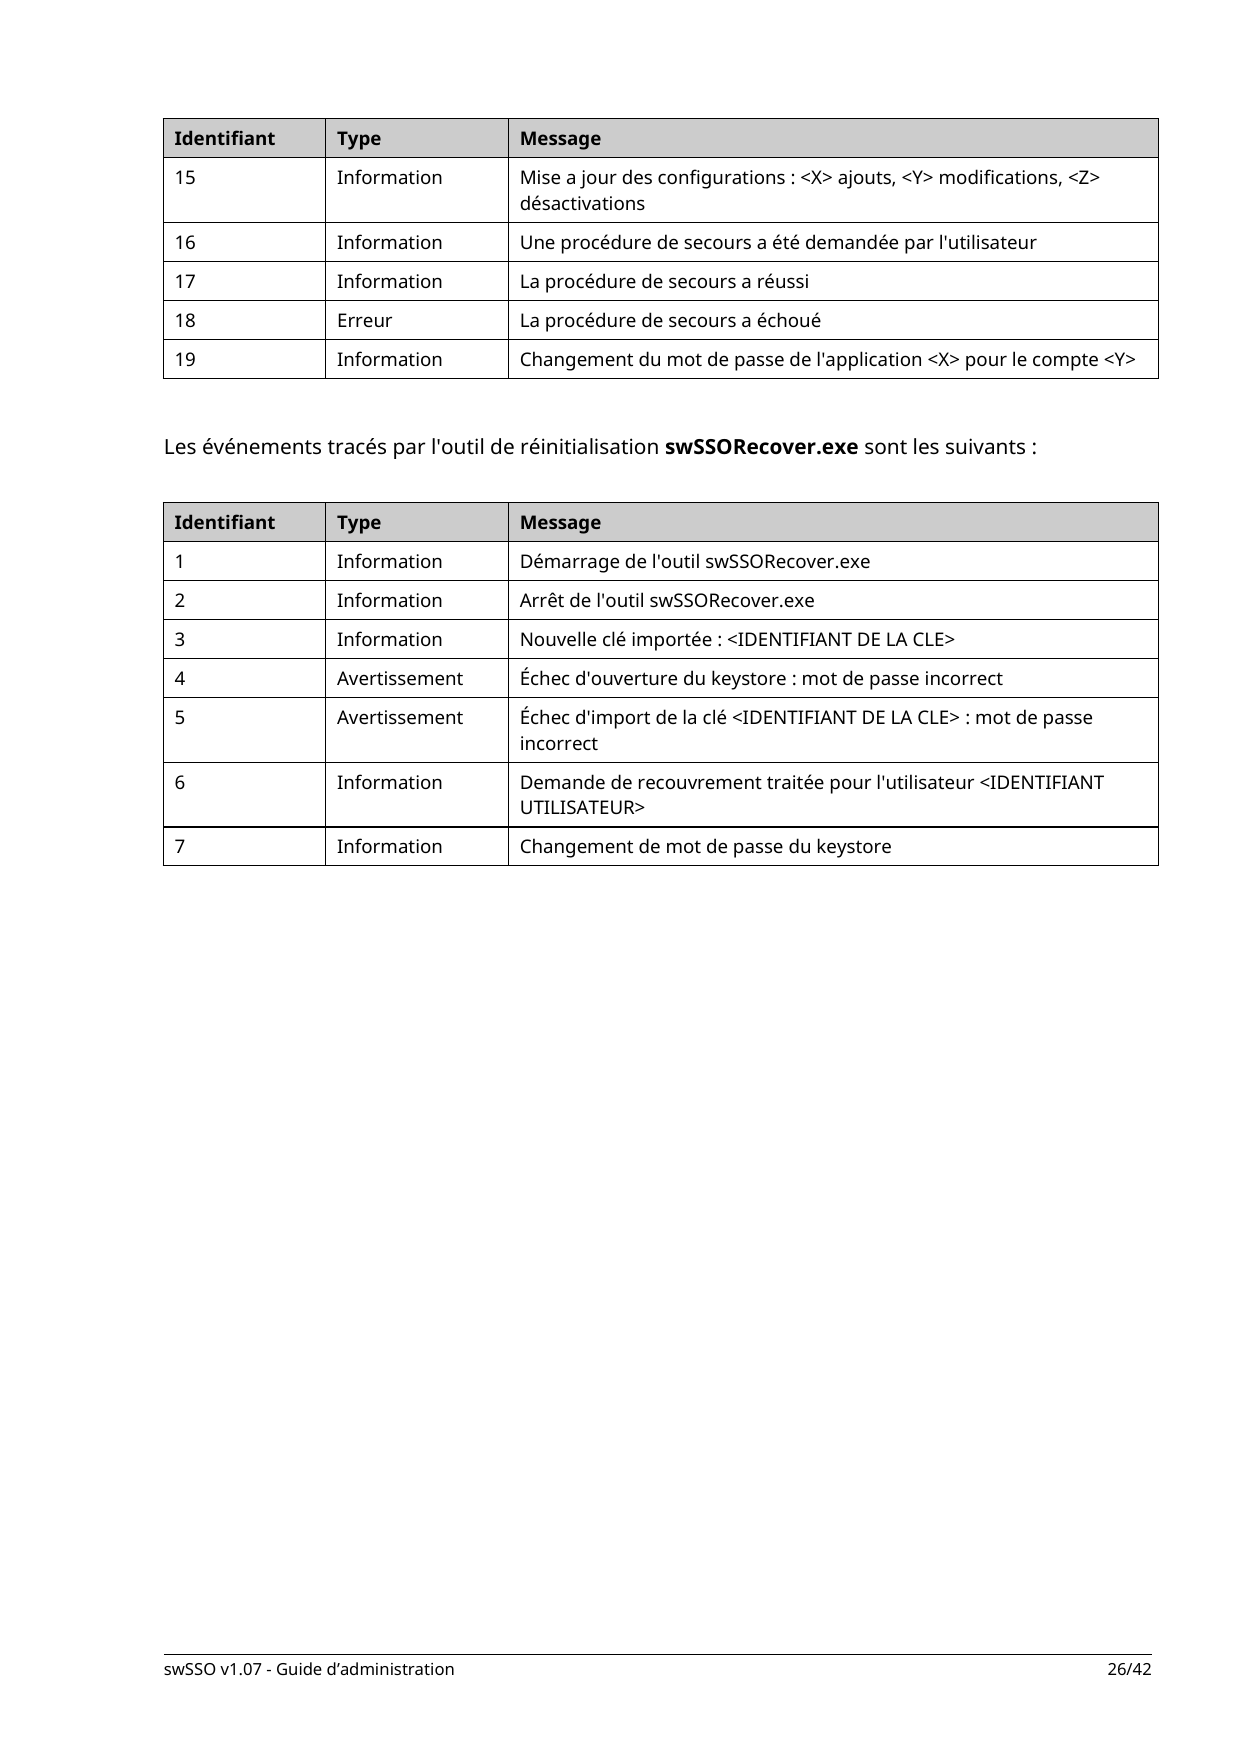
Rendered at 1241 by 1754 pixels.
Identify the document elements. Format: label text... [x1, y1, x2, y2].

table_header Type [326, 503, 508, 541]
table_cell Changement de mot de passe du keystore [509, 828, 1158, 865]
table_cell Échec d'import de la clé <IDENTIFIANT DE LA CLE> : mot de passe incorrect [509, 698, 1158, 762]
table_cell La procédure de secours a réussi [509, 262, 1158, 300]
table_cell Information [326, 158, 508, 222]
table_cell Information [326, 828, 508, 865]
table_cell Avertissement [326, 659, 508, 697]
table_cell Information [326, 262, 508, 300]
table_cell Avertissement [326, 698, 508, 762]
table_cell Information [326, 223, 508, 261]
table_cell Information [326, 340, 508, 378]
table_cell Information [326, 581, 508, 619]
table_cell Mise a jour des configurations : <X> ajouts, <Y> modifications, <Z> désactivations [509, 158, 1158, 222]
table_cell Erreur [326, 301, 508, 339]
table_cell Nouvelle clé importée : <IDENTIFIANT DE LA CLE> [509, 620, 1158, 658]
table_cell Arrêt de l'outil swSSORecover.exe [509, 581, 1158, 619]
table_cell 3 [164, 620, 325, 658]
table_cell 18 [164, 301, 325, 339]
table_cell 2 [164, 581, 325, 619]
table_cell Échec d'ouverture du keystore : mot de passe incorrect [509, 659, 1158, 697]
table_cell Information [326, 542, 508, 580]
table_cell Démarrage de l'outil swSSORecover.exe [509, 542, 1158, 580]
table_cell Changement du mot de passe de l'application <X> pour le compte <Y> [509, 340, 1158, 378]
table_cell 16 [164, 223, 325, 261]
table_cell Information [326, 620, 508, 658]
table_cell La procédure de secours a échoué [509, 301, 1158, 339]
table_cell Demande de recouvrement traitée pour l'utilisateur <IDENTIFIANT UTILISATEUR> [509, 763, 1158, 826]
table_cell 19 [164, 340, 325, 378]
table_header Type [326, 119, 508, 157]
table_cell 7 [164, 828, 325, 865]
table_cell 6 [164, 763, 325, 826]
table_header Message [509, 119, 1158, 157]
table_cell 15 [164, 158, 325, 222]
table_header Identifiant [164, 119, 325, 157]
table_cell 5 [164, 698, 325, 762]
table_cell Information [326, 763, 508, 826]
table_header Identifiant [164, 503, 325, 541]
table_cell 1 [164, 542, 325, 580]
table_cell Une procédure de secours a été demandée par l'utilisateur [509, 223, 1158, 261]
text Les événements tracés par l'outil de réinitialisation swSSORecover.exe sont les suivants : [164, 432, 1152, 461]
table_cell 4 [164, 659, 325, 697]
table_header Message [509, 503, 1158, 541]
table_cell 17 [164, 262, 325, 300]
